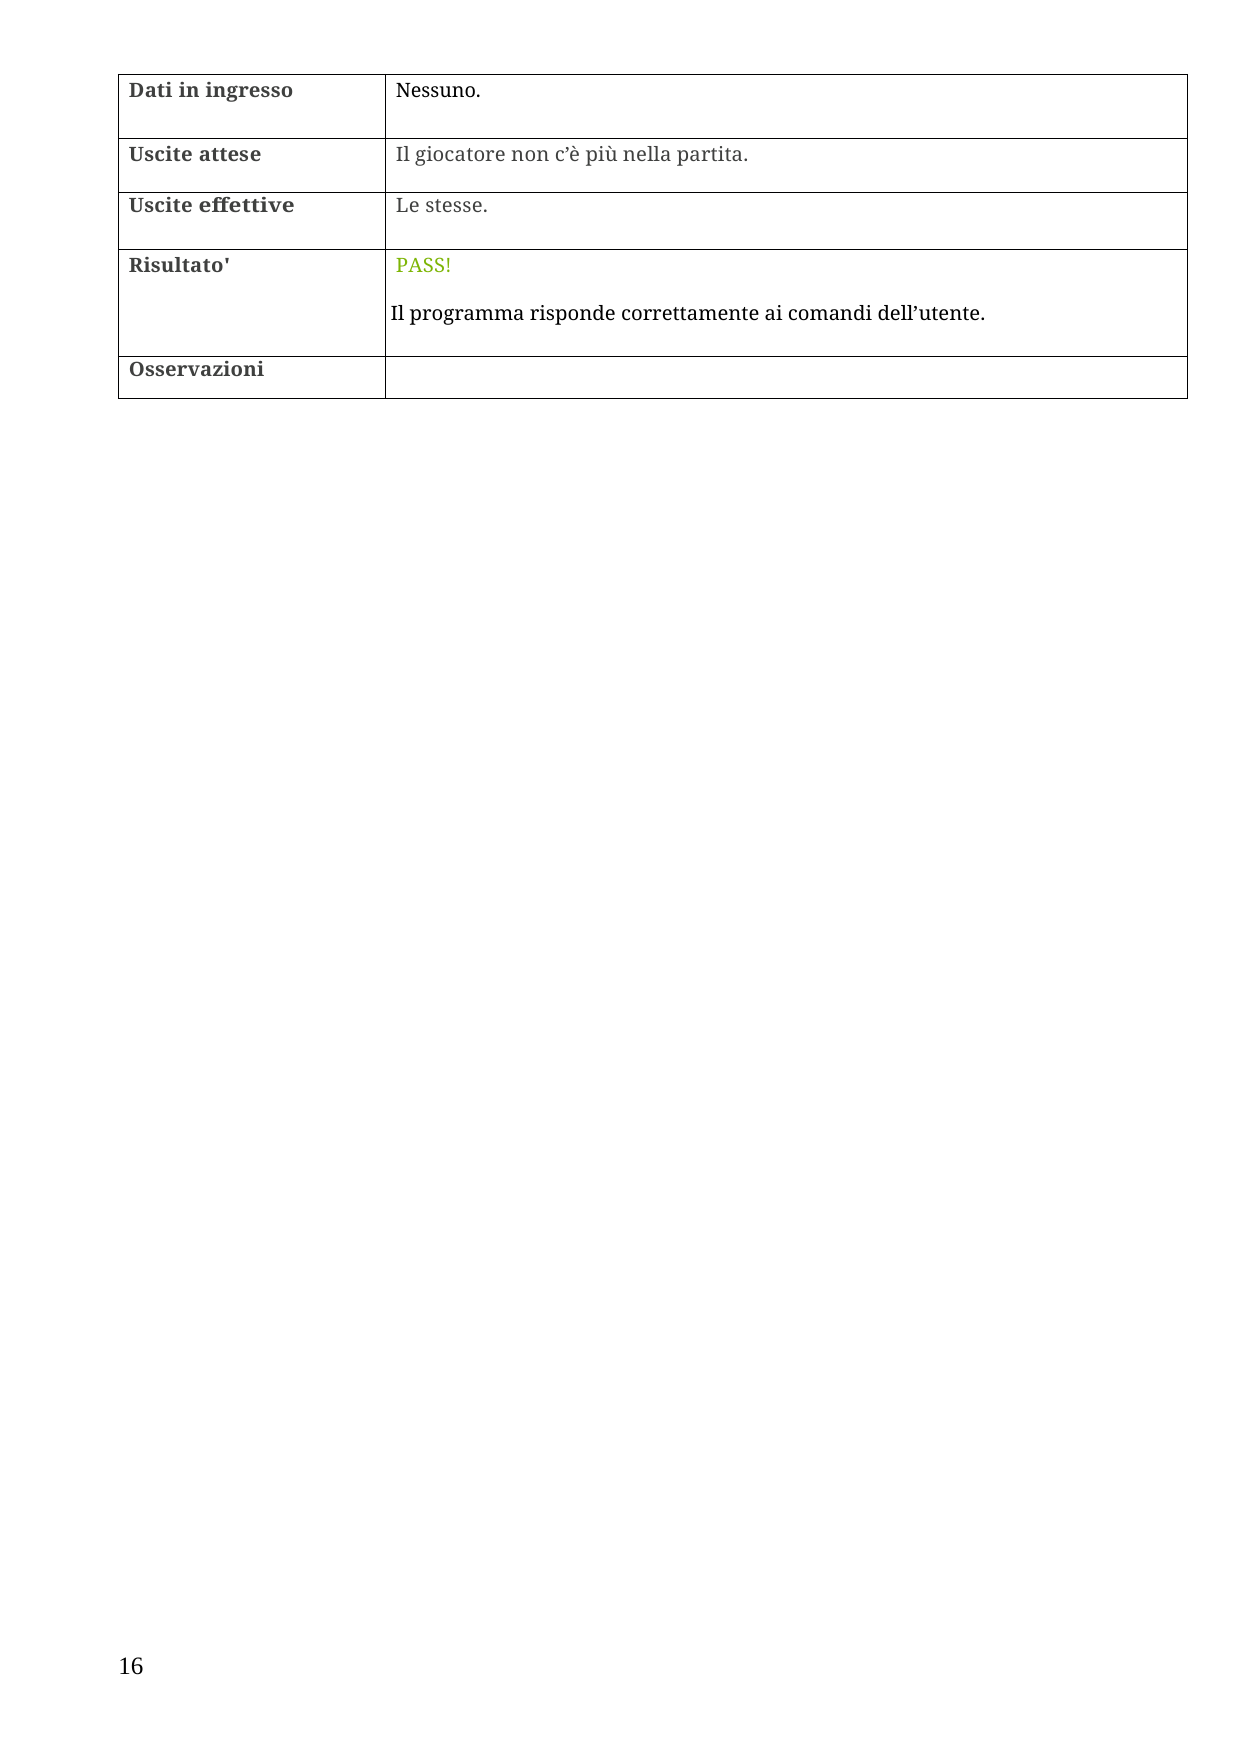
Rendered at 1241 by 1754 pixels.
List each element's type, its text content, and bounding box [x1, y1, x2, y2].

table_cell [386, 357, 1187, 398]
table_cell Osservazioni [119, 357, 385, 398]
table_cell Le stesse. [386, 193, 1187, 249]
table_cell Uscite attese [119, 139, 385, 192]
table_cell Dati in ingresso [119, 75, 385, 138]
table_cell Uscite effettive [119, 193, 385, 249]
table_cell Risultato' [119, 250, 385, 356]
table_cell PASS! Il programma risponde correttamente ai comandi dell’utente. [386, 250, 1187, 356]
table_cell Nessuno. [386, 75, 1187, 138]
table_cell Il giocatore non c’è più nella partita. [386, 139, 1187, 192]
